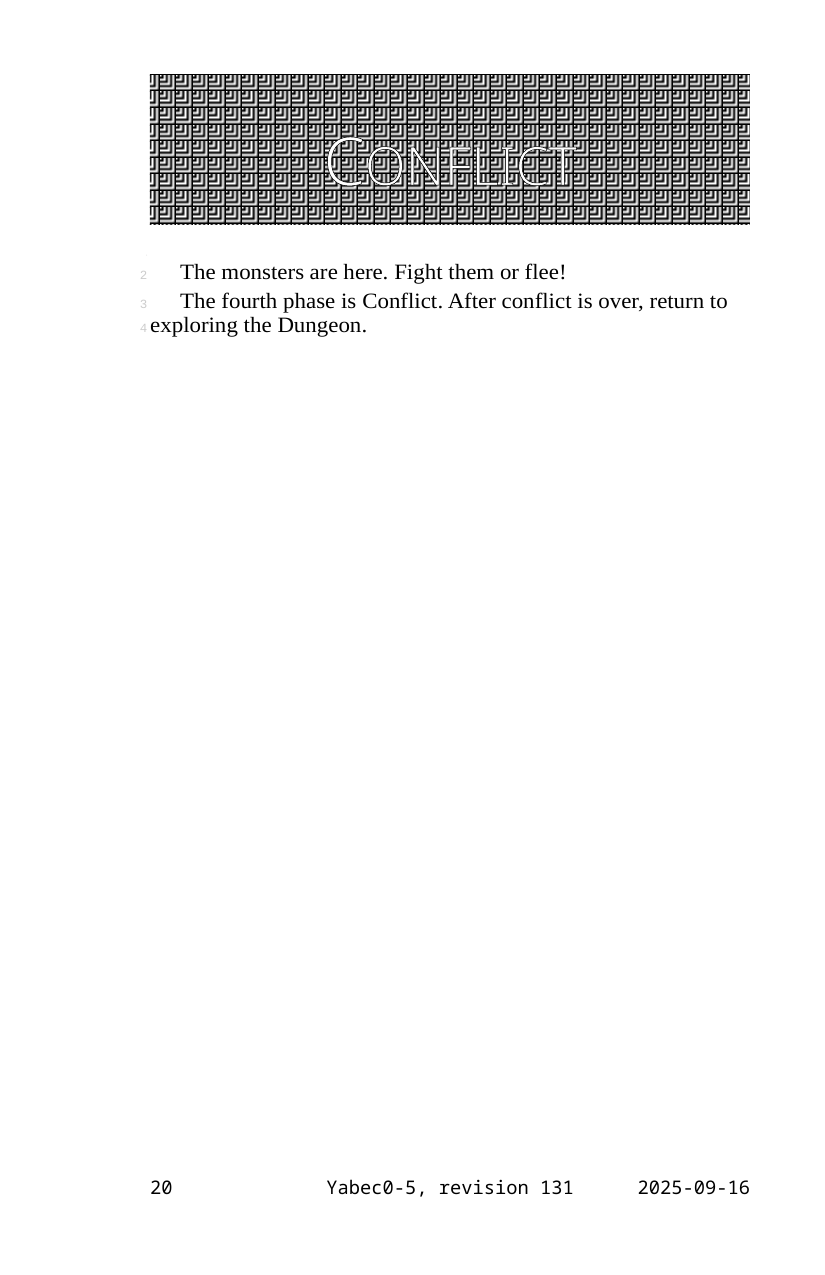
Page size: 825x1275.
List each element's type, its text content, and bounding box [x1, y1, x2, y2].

picture [149, 74, 750, 225]
text The fourth phase is Conflict. After conflict is over, return to exploring the Dungeon. [150, 290, 750, 337]
text The monsters are here. Fight them or flee! [150, 260, 750, 284]
